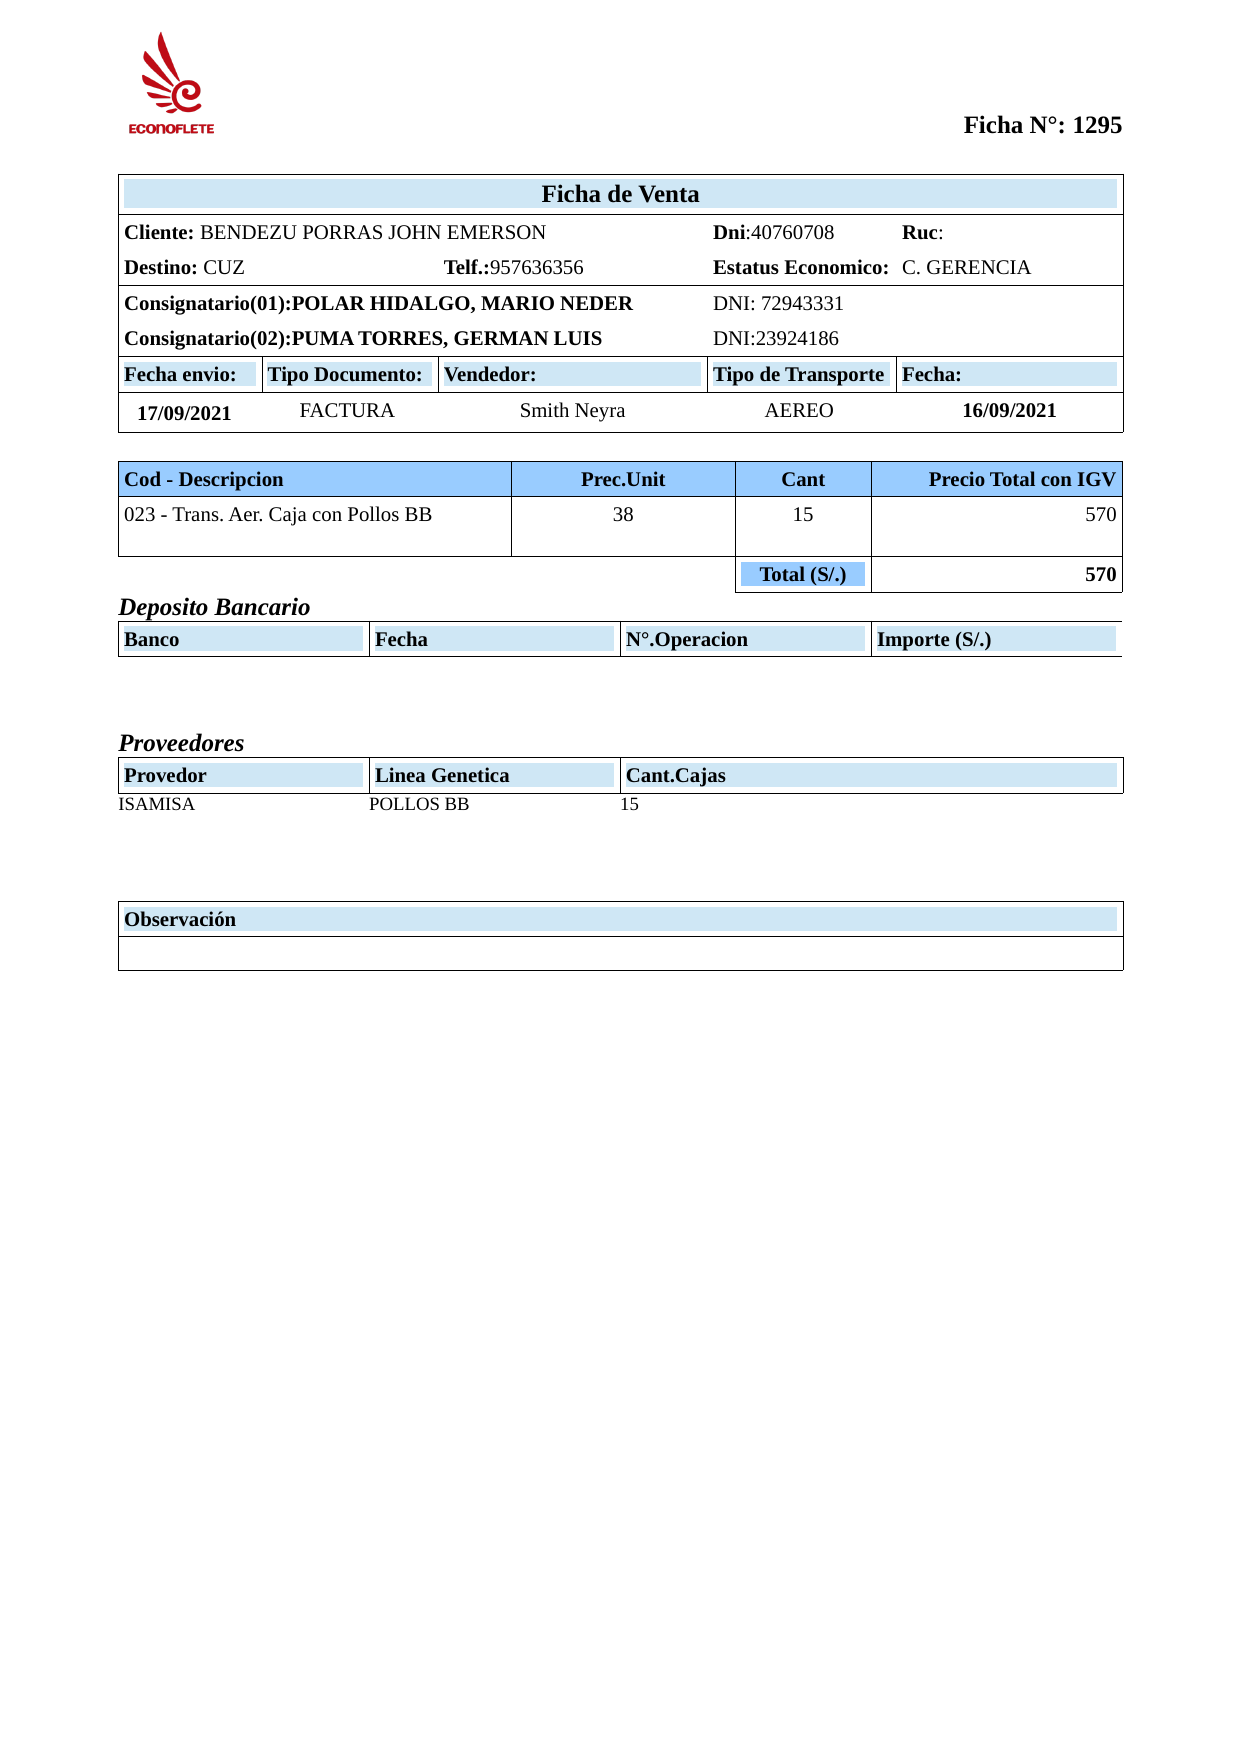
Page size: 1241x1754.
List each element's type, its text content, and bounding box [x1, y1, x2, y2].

table_cell 570 [872, 557, 1122, 592]
table_cell [118, 879, 369, 901]
table_cell Destino: CUZ [119, 249, 438, 285]
table_cell [369, 879, 620, 901]
table_header Cod - Descripcion [119, 462, 511, 496]
table_cell [369, 858, 620, 879]
table_cell Estatus Economico: [707, 249, 896, 285]
table_header Linea Genetica [370, 758, 620, 793]
table_header Importe (S/.) [872, 622, 1122, 656]
table_header Banco [119, 622, 369, 656]
table_cell [118, 815, 369, 836]
table_cell C. GERENCIA [896, 249, 1123, 285]
table_cell 570 [872, 497, 1122, 556]
table_cell Ruc: [896, 215, 1123, 249]
table_cell [871, 705, 1122, 728]
table_header Fecha [370, 622, 620, 656]
table_cell [871, 680, 1122, 704]
table_cell 17/09/2021 [119, 393, 262, 432]
table_header Provedor [119, 758, 369, 793]
table_cell [620, 815, 1123, 836]
table_cell FACTURA [262, 393, 438, 432]
table_cell [119, 937, 1123, 969]
table_cell [620, 858, 1123, 879]
table_header Cant [736, 462, 871, 496]
table_cell 15 [620, 794, 1123, 814]
table_cell Tipo de Transporte [708, 357, 896, 392]
table_cell Smith Neyra [438, 393, 707, 432]
table_cell [118, 836, 369, 858]
table_cell DNI:23924186 [707, 321, 1123, 356]
table_cell [620, 879, 1123, 901]
table_cell AEREO [707, 393, 896, 432]
table_cell [369, 815, 620, 836]
table_cell 38 [512, 497, 735, 556]
table_header Prec.Unit [512, 462, 735, 496]
table_header Ficha de Venta [119, 175, 1123, 214]
table_cell ISAMISA [118, 794, 369, 814]
table_cell [871, 657, 1122, 680]
table_header Precio Total con IGV [872, 462, 1122, 496]
table_cell Telf.:957636356 [438, 249, 707, 285]
table_cell [620, 680, 871, 704]
table_cell Cliente: BENDEZU PORRAS JOHN EMERSON [119, 215, 707, 249]
table_cell [118, 705, 369, 728]
table_cell [118, 557, 511, 592]
table_cell [620, 705, 871, 728]
table_cell Consignatario(02):PUMA TORRES, GERMAN LUIS [119, 321, 707, 356]
table_cell Vendedor: [439, 357, 707, 392]
table_header Cant.Cajas [621, 758, 1123, 793]
text Proveedores [118, 728, 1122, 757]
table_cell 023 - Trans. Aer. Caja con Pollos BB [119, 497, 511, 556]
table_cell [118, 657, 369, 680]
table_cell [369, 680, 620, 704]
picture [118, 31, 225, 134]
table_cell DNI: 72943331 [707, 286, 1123, 321]
table_cell [369, 836, 620, 858]
table_cell 15 [736, 497, 871, 556]
table_cell [118, 680, 369, 704]
table_cell Fecha: [897, 357, 1123, 392]
table_cell [118, 858, 369, 879]
table_cell [511, 557, 735, 592]
table_cell Total (S/.) [736, 557, 871, 592]
table_cell [620, 657, 871, 680]
table_cell POLLOS BB [369, 794, 620, 814]
table_cell [369, 657, 620, 680]
table_cell [620, 836, 1123, 858]
table_header N°.Operacion [621, 622, 871, 656]
table_cell 16/09/2021 [896, 393, 1123, 432]
table_cell Fecha envio: [119, 357, 262, 392]
table_cell Consignatario(01):POLAR HIDALGO, MARIO NEDER [119, 286, 707, 321]
table_header Observación [119, 902, 1123, 936]
table_cell Tipo Documento: [263, 357, 438, 392]
text Deposito Bancario [118, 592, 1122, 621]
table_cell [369, 705, 620, 728]
table_cell Dni:40760708 [707, 215, 896, 249]
